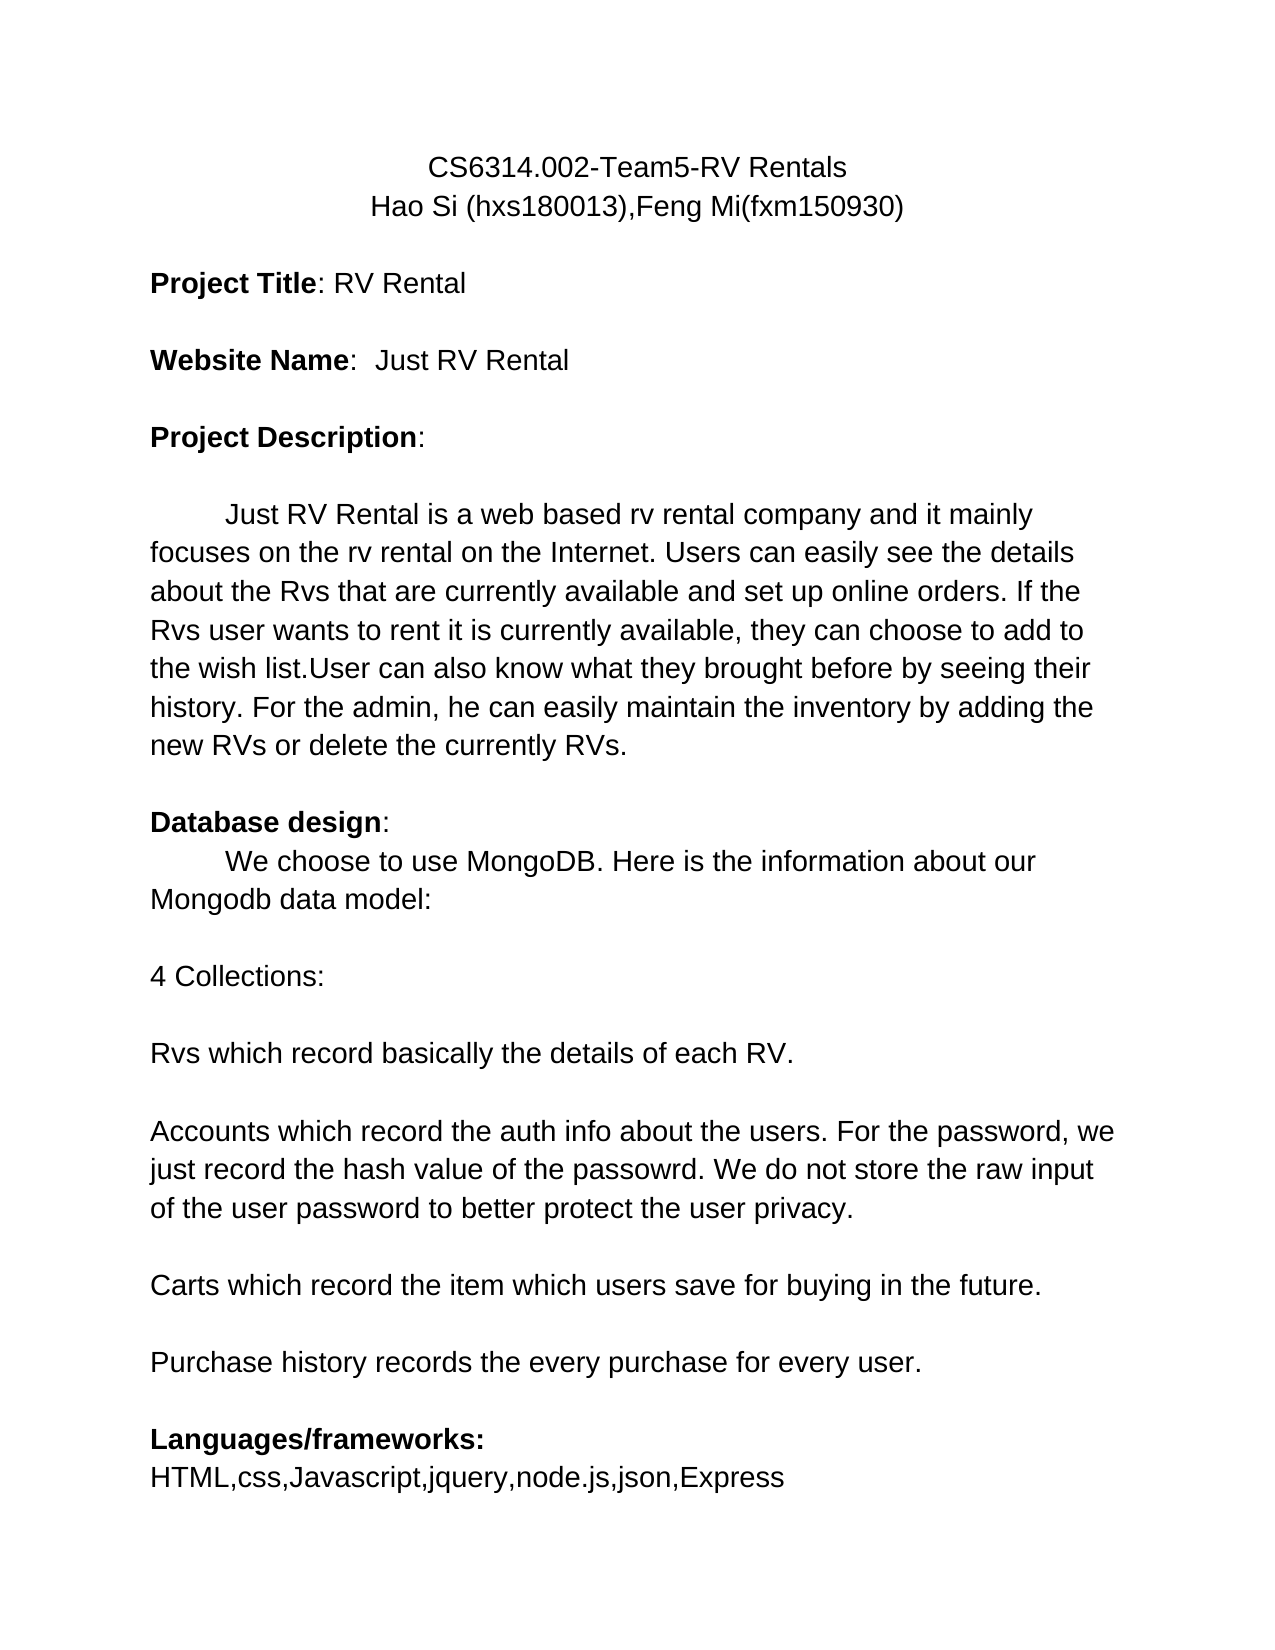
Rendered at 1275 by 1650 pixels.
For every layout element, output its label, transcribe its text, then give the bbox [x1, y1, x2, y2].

text 4 Collections: [150, 959, 1125, 993]
text Hao Si (hxs180013),Feng Mi(fxm150930) [150, 188, 1125, 222]
text Just RV Rental is a web based rv rental company and it mainly focuses on the rv rental on the Internet. Users can easily see the details about the Rvs that are currently available and set up online orders. If the Rvs user wants to rent it is currently available, they can choose to add to the wish list.User can also know what they brought before by seeing their history. For the admin, he can easily maintain the inventory by adding the new RVs or delete the currently RVs. [150, 497, 1125, 762]
text CS6314.002-Team5-RV Rentals [150, 150, 1125, 183]
text Project Title: RV Rental [150, 266, 1125, 299]
text Accounts which record the auth info about the users. For the password, we just record the hash value of the passowrd. We do not store the raw input of the user password to better protect the user privacy. [150, 1113, 1125, 1224]
text Rvs which record basically the details of each RV. [150, 1036, 1125, 1070]
text Website Name: Just RV Rental [150, 343, 1125, 376]
text HTML,css,Javascript,jquery,node.js,json,Express [150, 1460, 1125, 1494]
text Carts which record the item which users save for buying in the future. [150, 1268, 1125, 1301]
text Languages/frameworks: [150, 1422, 1125, 1455]
text We choose to use MongoDB. Here is the information about our Mongodb data model: [150, 844, 1125, 916]
text Purchase history records the every purchase for every user. [150, 1345, 1125, 1378]
text Database design: [150, 805, 1125, 839]
text Project Description: [150, 420, 1125, 453]
